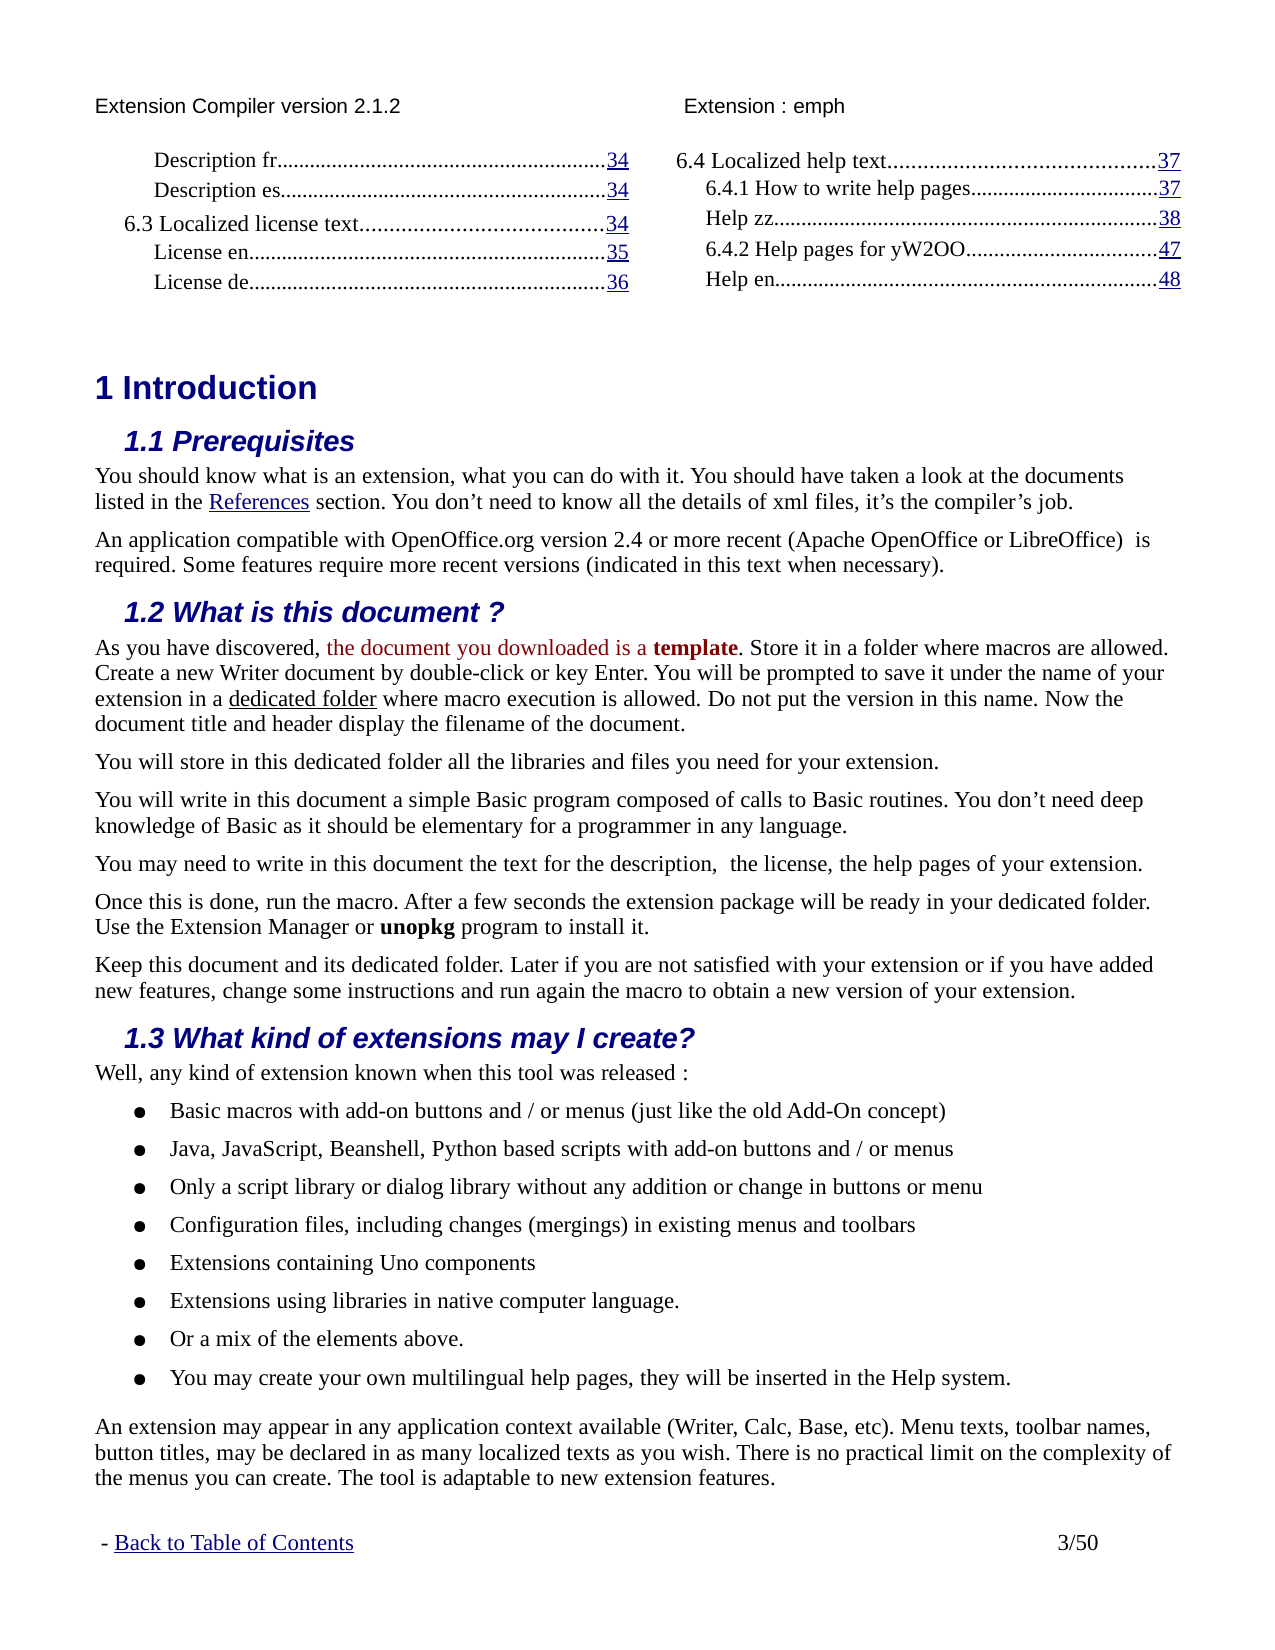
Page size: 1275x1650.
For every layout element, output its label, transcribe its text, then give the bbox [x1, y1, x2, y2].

text You should know what is an extension, what you can do with it. You should have taken a look at the documents listed in the References section. You don’t need to know all the details of xml files, it’s the compiler’s job. [94, 463, 1181, 514]
text License en 35 [153, 239, 629, 264]
list Extensions containing Uno components [132, 1250, 1181, 1276]
text 6.3 Localized license text 34 [124, 211, 629, 237]
text An application compatible with OpenOffice.org version 2.4 or more recent (Apache OpenOffice or LibreOffice) is required. Some features require more recent versions (indicated in this text when necessary). [94, 527, 1181, 578]
subtitle Introduction [94, 369, 1181, 406]
subtitle Prerequisites [124, 425, 1181, 457]
list Extensions using libraries in native computer language. [132, 1288, 1181, 1314]
text Well, any kind of extension known when this tool was released : [94, 1060, 1181, 1086]
text 6.4.2 Help pages for yW2OO 47 [705, 237, 1181, 261]
text You will store in this dedicated folder all the libraries and files you need for your extension. [94, 749, 1181, 775]
text Description fr 34 [153, 147, 629, 172]
list Only a script library or dialog library without any addition or change in buttons or menu [132, 1174, 1181, 1200]
text Help en 48 [705, 267, 1181, 291]
list Or a mix of the elements above. [132, 1326, 1181, 1352]
text As you have discovered, the document you downloaded is a template. Store it in a folder where macros are allowed. Create a new Writer document by double-click or key Enter. You will be prompted to save it under the name of your extension in a dedicated folder where macro execution is allowed. Do not put the version in this name. Now the document title and header display the filename of the document. [94, 634, 1181, 737]
text Description es 34 [153, 178, 629, 202]
text 6.4.1 How to write help pages 37 [705, 176, 1181, 200]
text Once this is done, run the macro. After a few seconds the extension package will be ready in your dedicated folder. Use the Extension Manager or unopkg program to install it. [94, 889, 1181, 940]
text 6.4 Localized help text 37 [676, 147, 1181, 173]
subtitle What is this document ? [124, 596, 1181, 629]
text You will write in this document a simple Basic program composed of calls to Basic routines. You don’t need deep knowledge of Basic as it should be elementary for a programmer in any language. [94, 787, 1181, 838]
list Java, JavaScript, Beanshell, Python based scripts with add-on buttons and / or menus [132, 1136, 1181, 1162]
list Basic macros with add-on buttons and / or menus (just like the old Add-On concept) [132, 1098, 1181, 1124]
text Help zz 38 [705, 206, 1181, 231]
list You may create your own multilingual help pages, they will be inserted in the Help system. [132, 1364, 1181, 1390]
text You may need to write in this document the text for the description, the license, the help pages of your extension. [94, 851, 1181, 876]
text License de 36 [153, 270, 629, 294]
subtitle What kind of extensions may I create? [124, 1022, 1181, 1054]
text An extension may appear in any application context available (Writer, Calc, Base, etc). Menu texts, toolbar names, button titles, may be declared in as many localized texts as you wish. There is no practical limit on the complexity of the menus you can create. The tool is adaptable to new extension features. [94, 1414, 1181, 1491]
text Keep this document and its dedicated folder. Later if you are not satisfied with your extension or if you have added new features, change some instructions and run again the macro to obtain a new version of your extension. [94, 952, 1181, 1003]
list Configuration files, including changes (mergings) in existing menus and toolbars [132, 1212, 1181, 1238]
